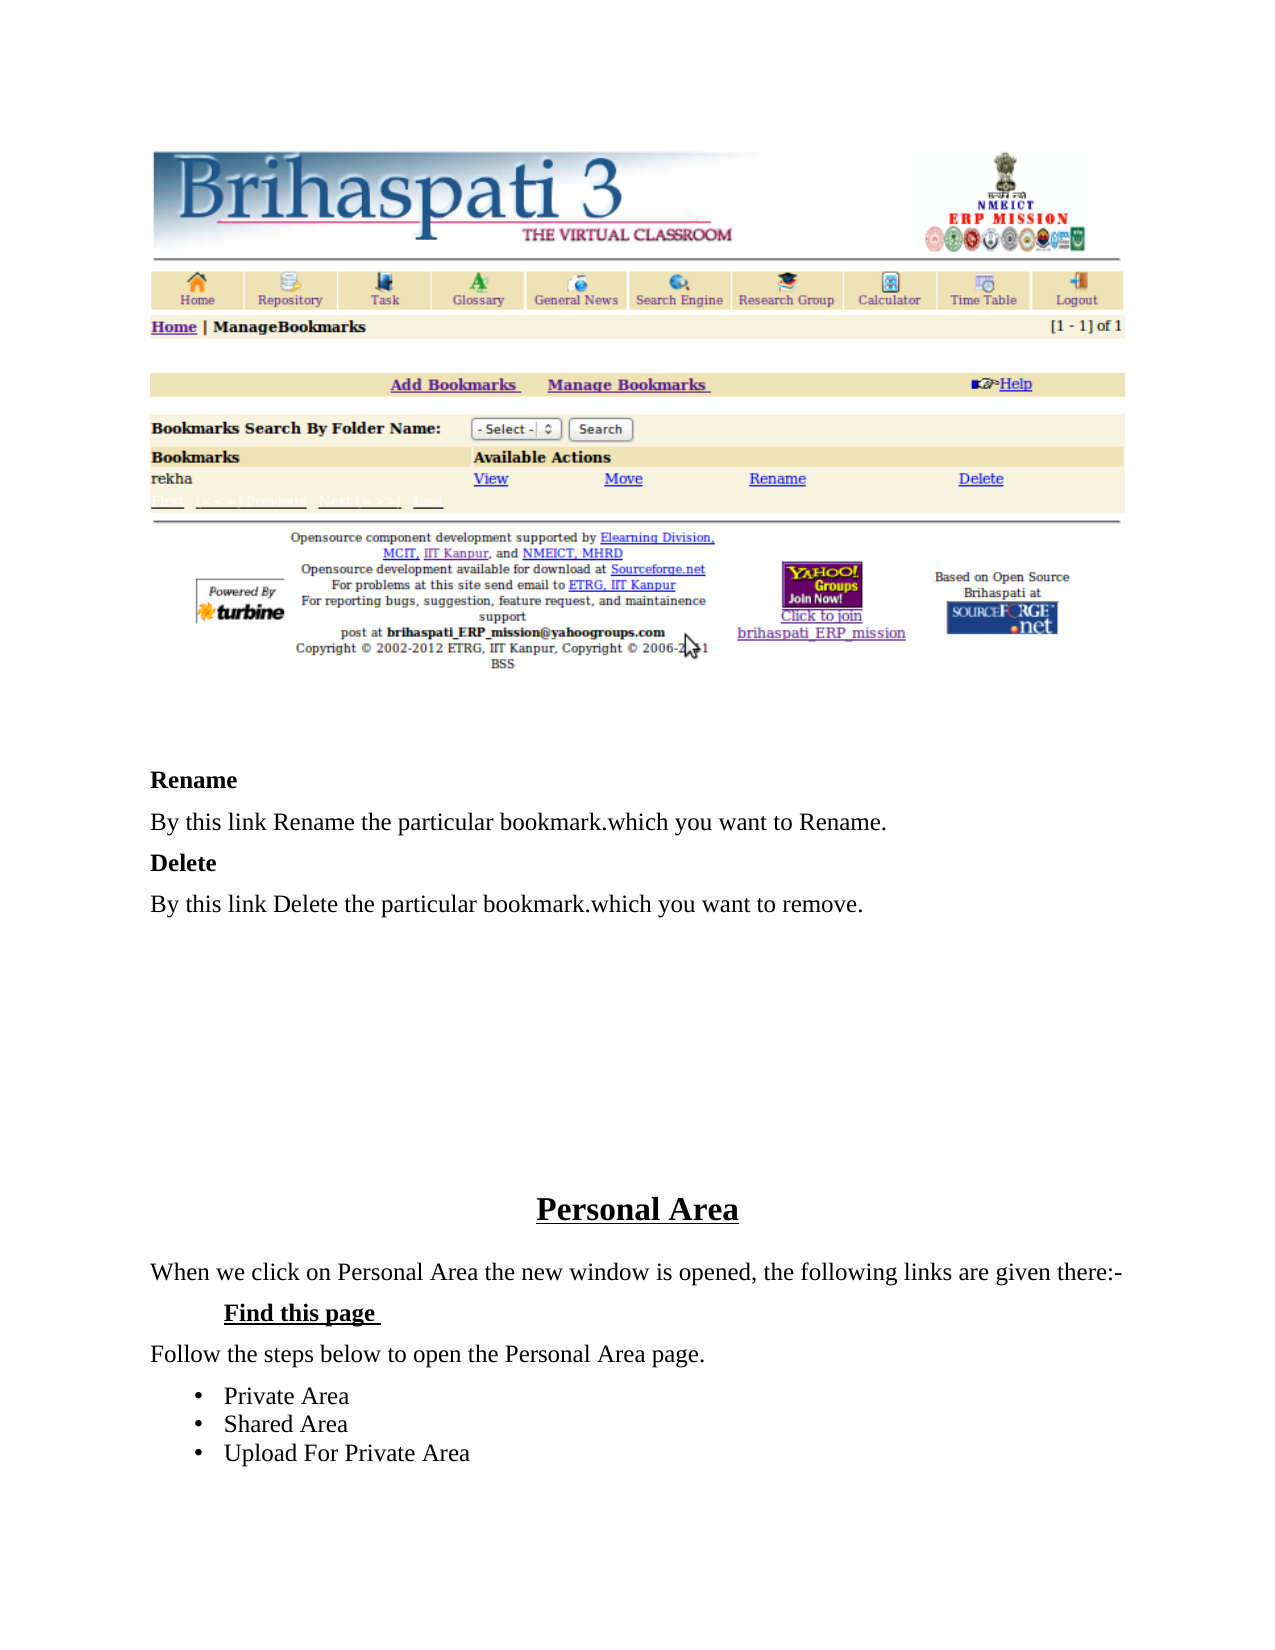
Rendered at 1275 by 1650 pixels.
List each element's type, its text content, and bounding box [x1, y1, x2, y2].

text By this link Delete the particular bookmark.which you want to remove. [150, 889, 1125, 918]
text When we click on Personal Area the new window is opened, the following links are given there:- [150, 1257, 1125, 1286]
subtitle Personal Area [150, 1189, 1125, 1228]
list Upload For Private Area [194, 1438, 1125, 1467]
list Shared Area [194, 1409, 1125, 1438]
text Rename [150, 765, 1125, 794]
text By this link Rename the particular bookmark.which you want to Rename. [150, 807, 1125, 835]
picture [150, 150, 1125, 683]
text Delete [150, 848, 1125, 877]
text Follow the steps below to open the Personal Area page. [150, 1339, 1125, 1368]
list Find this page [194, 1298, 1125, 1327]
list Private Area [194, 1381, 1125, 1409]
